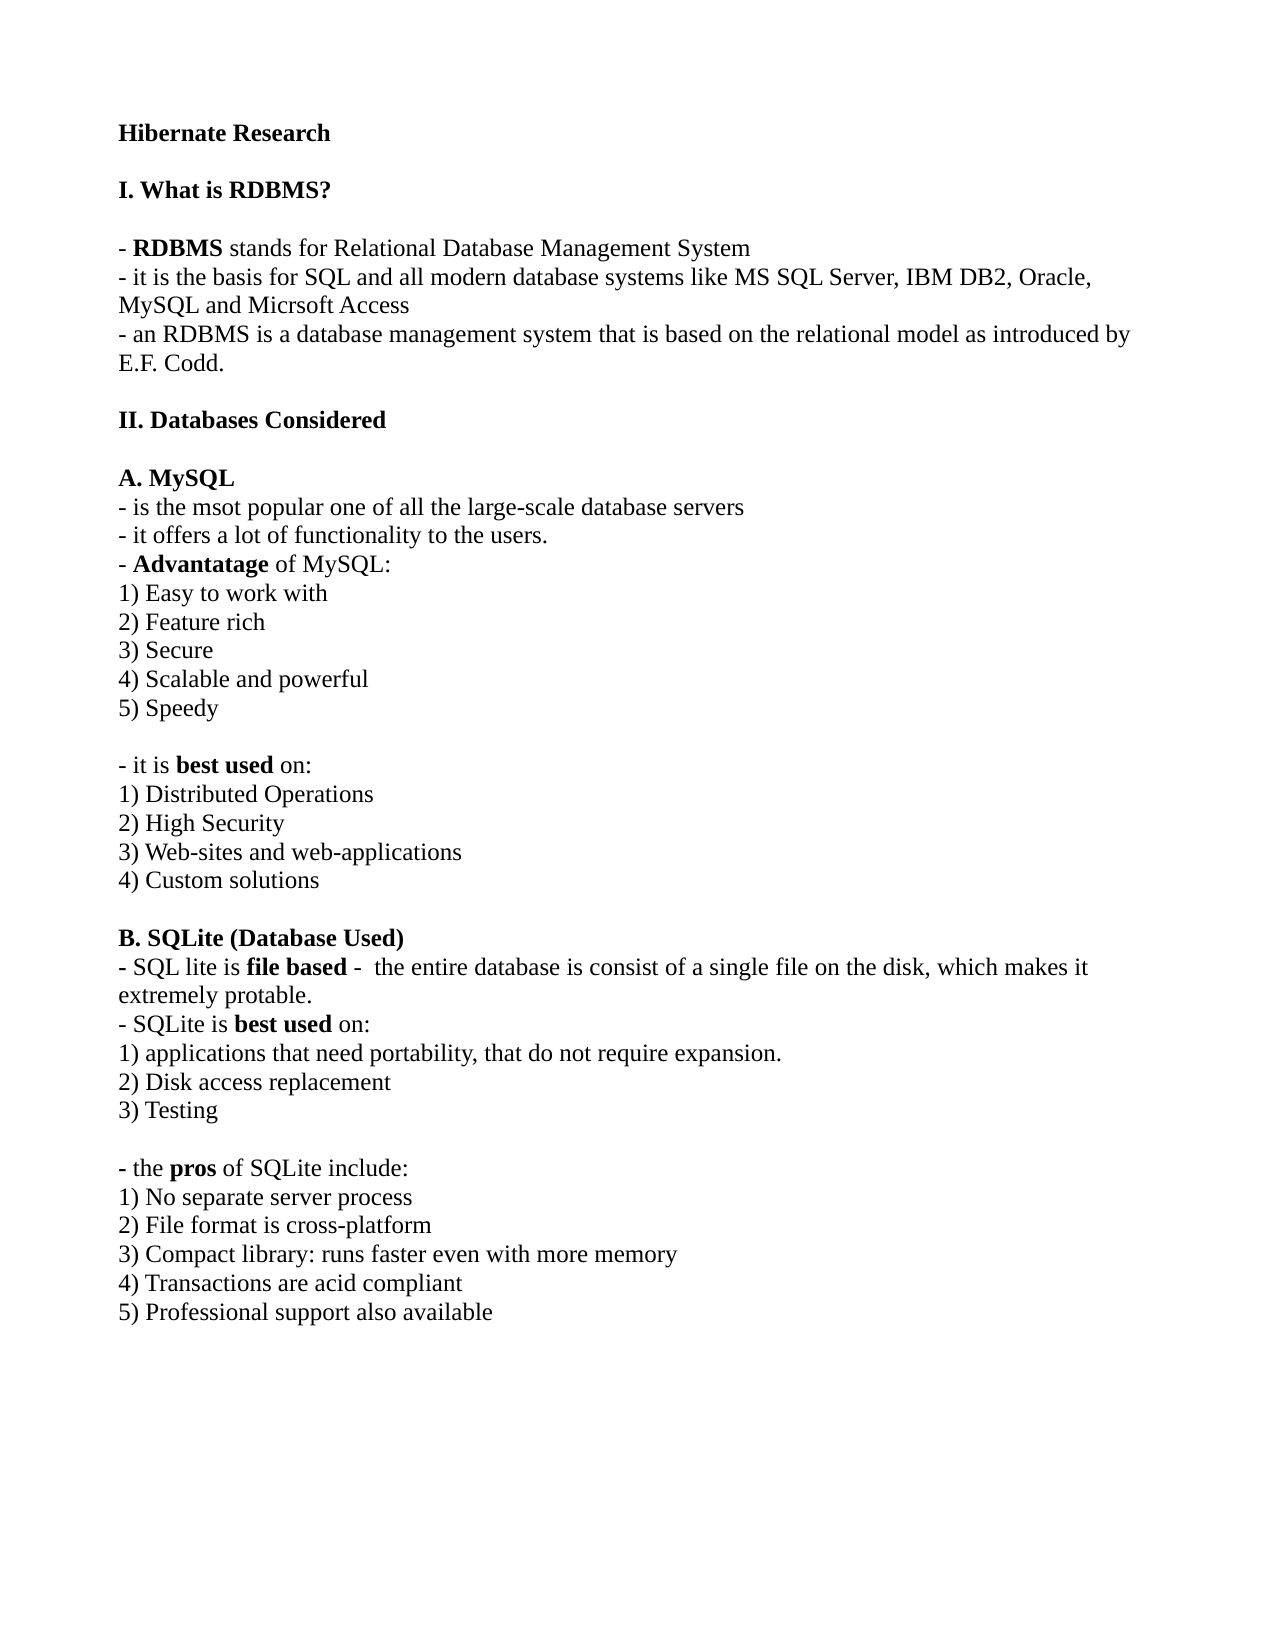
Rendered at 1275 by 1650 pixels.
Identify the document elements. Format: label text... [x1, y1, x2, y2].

text 2) File format is cross-platform [118, 1211, 1157, 1239]
text - is the msot popular one of all the large-scale database servers [118, 492, 1157, 521]
text 4) Transactions are acid compliant [118, 1268, 1157, 1297]
text 3) Compact library: runs faster even with more memory [118, 1239, 1157, 1268]
text - Advantatage of MySQL: [118, 549, 1157, 578]
text II. Databases Considered [118, 406, 1157, 434]
text B. SQLite (Database Used) [118, 923, 1157, 952]
text - SQL lite is file based - the entire database is consist of a single file on the disk, which makes it extremely protable. [118, 952, 1157, 1009]
text - SQLite is best used on: [118, 1009, 1157, 1038]
text 2) High Security [118, 808, 1157, 837]
text 2) Disk access replacement [118, 1067, 1157, 1096]
text 5) Professional support also available [118, 1297, 1157, 1326]
text 5) Speedy [118, 693, 1157, 722]
text 1) Easy to work with [118, 578, 1157, 607]
text I. What is RDBMS? [118, 176, 1157, 204]
text - an RDBMS is a database management system that is based on the relational model as introduced by E.F. Codd. [118, 319, 1157, 377]
text 4) Scalable and powerful [118, 664, 1157, 693]
text 4) Custom solutions [118, 866, 1157, 894]
text 3) Testing [118, 1096, 1157, 1124]
text - it is the basis for SQL and all modern database systems like MS SQL Server, IBM DB2, Oracle, MySQL and Micrsoft Access [118, 262, 1157, 319]
text 3) Secure [118, 636, 1157, 664]
text 1) No separate server process [118, 1182, 1157, 1211]
text 1) Distributed Operations [118, 779, 1157, 808]
text A. MySQL [118, 463, 1157, 492]
text 2) Feature rich [118, 607, 1157, 636]
text - it is best used on: [118, 751, 1157, 779]
text - the pros of SQLite include: [118, 1153, 1157, 1182]
text 3) Web-sites and web-applications [118, 837, 1157, 866]
text - RDBMS stands for Relational Database Management System [118, 233, 1157, 262]
text Hibernate Research [118, 118, 1157, 147]
text 1) applications that need portability, that do not require expansion. [118, 1038, 1157, 1067]
text - it offers a lot of functionality to the users. [118, 521, 1157, 549]
